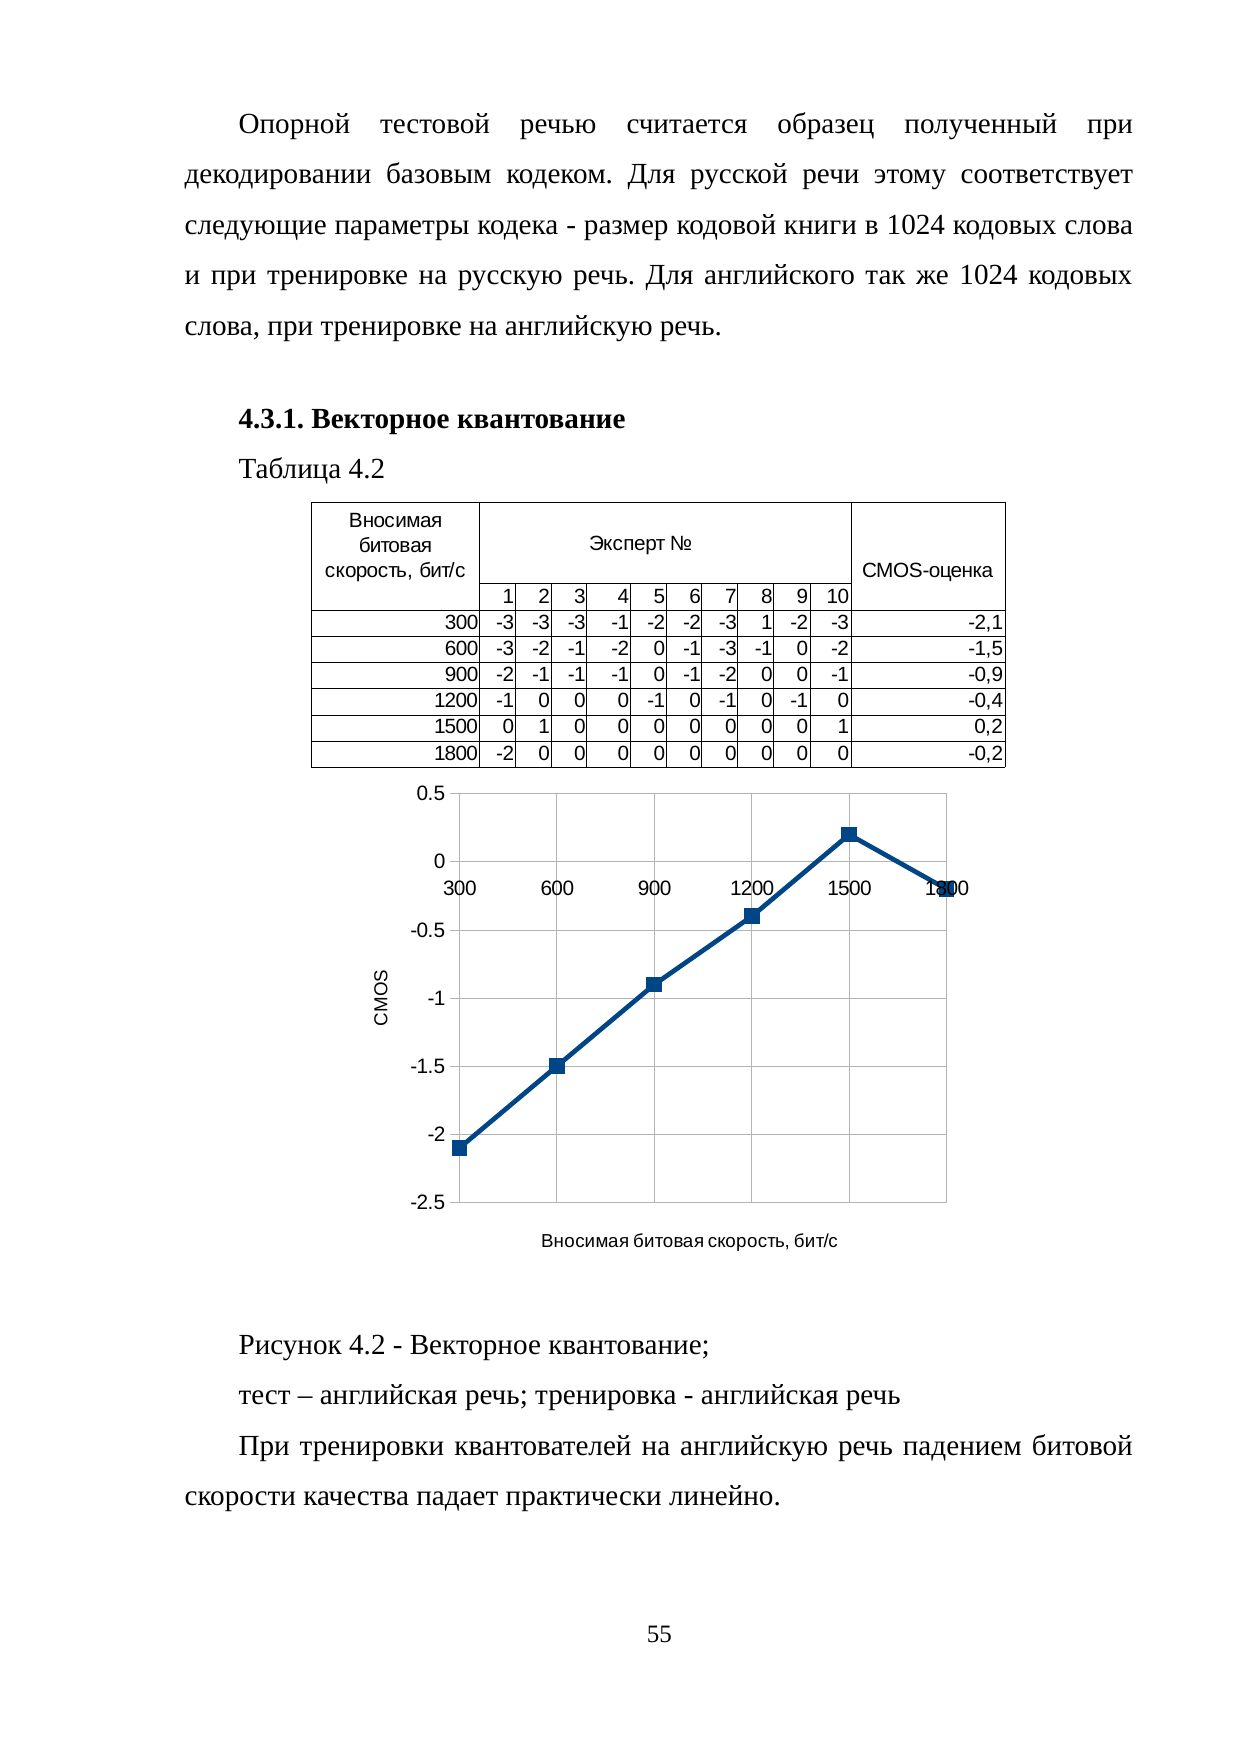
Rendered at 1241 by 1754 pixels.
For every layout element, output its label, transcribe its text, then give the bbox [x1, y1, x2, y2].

text Опорной тестовой речью считается образец полученный при декодировании базовым кодеком. Для русской речи этому соответствует следующие параметры кодека - размер кодовой книги в 1024 кодовых слова и при тренировке на русскую речь. Для английского так же 1024 кодовых слова, при тренировке на английскую речь. [184, 106, 1134, 341]
text При тренировки квантователей на английскую речь падением битовой скорости качества падает практически линейно. [184, 1428, 1134, 1512]
text Таблица 4.2 [184, 451, 1134, 485]
text тест – английская речь; тренировка - английская речь [184, 1377, 1134, 1411]
text 4.3.1. Векторное квантование [184, 401, 1134, 434]
text Рисунок 4.2 - Векторное квантование; [184, 1327, 1134, 1361]
